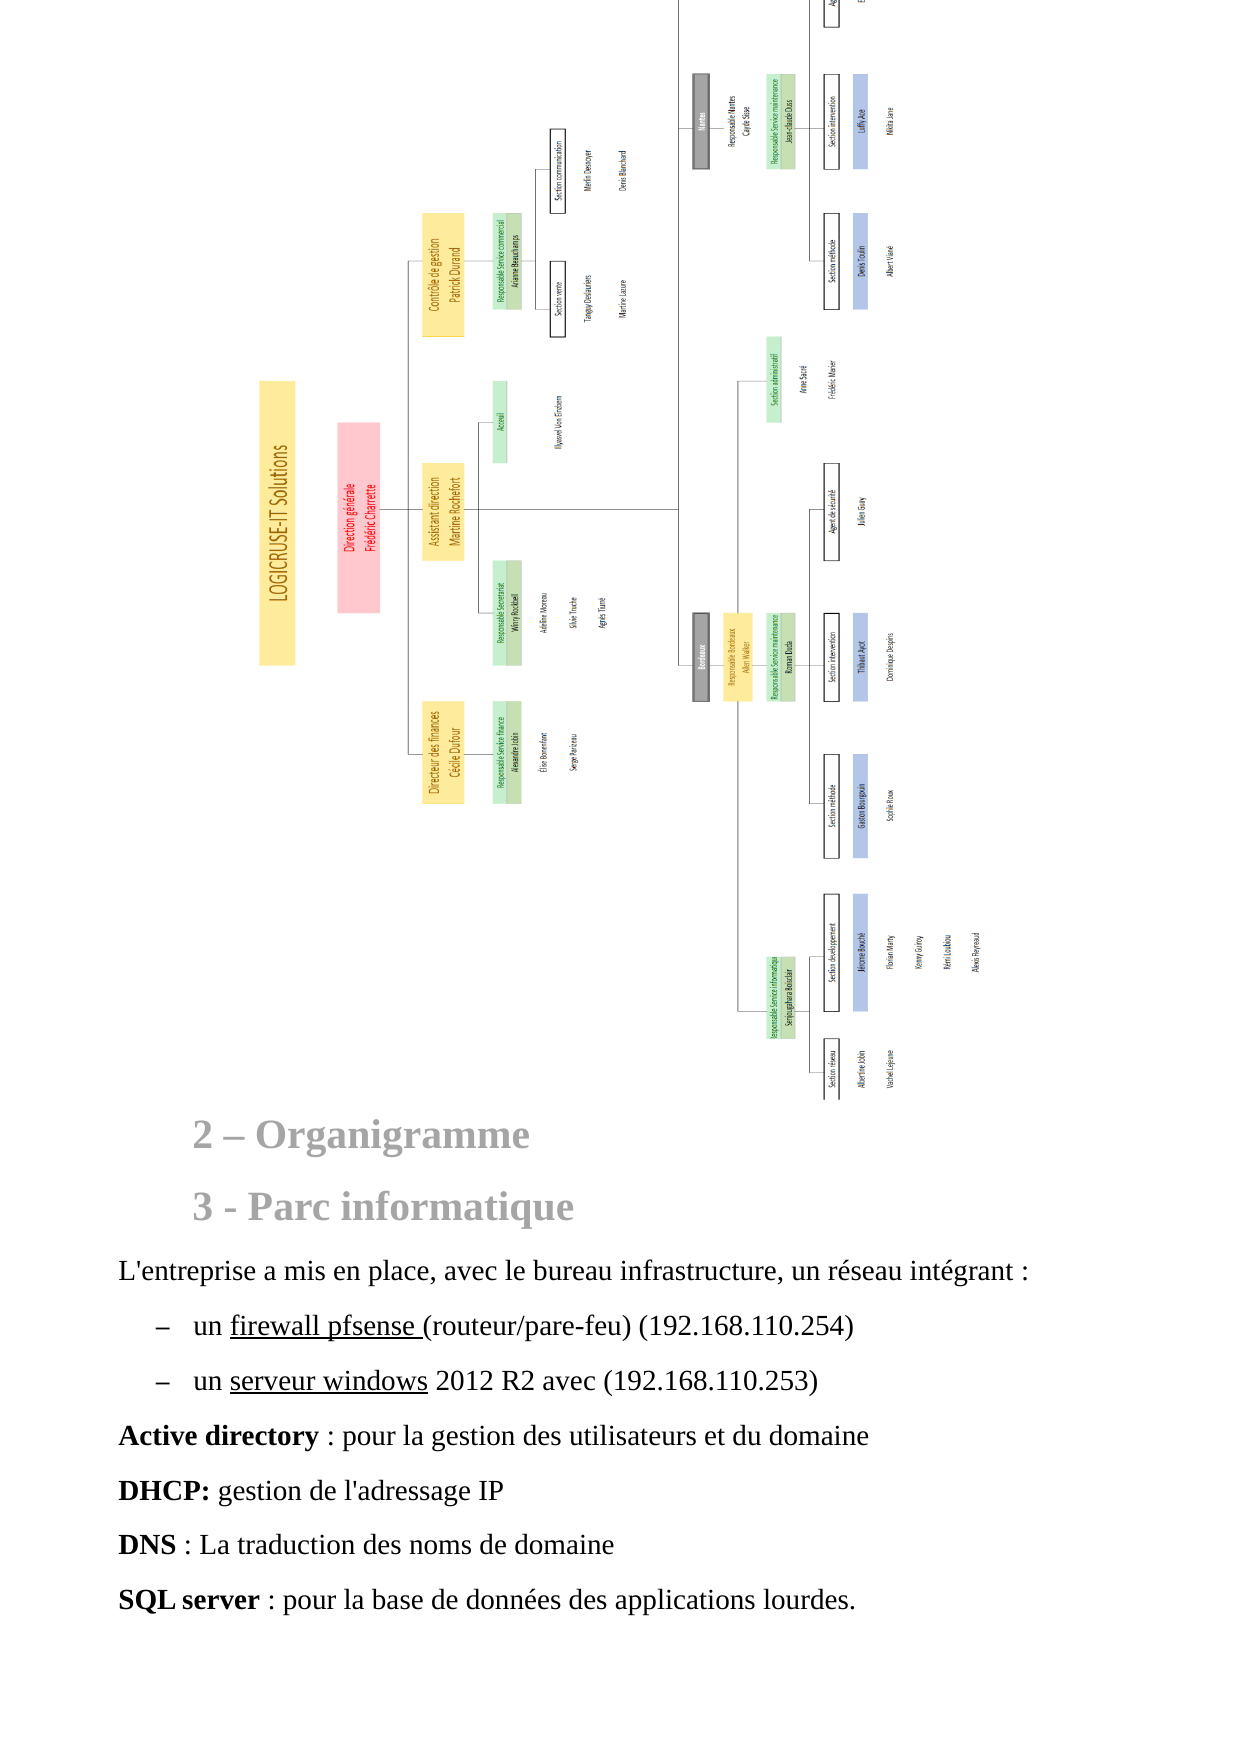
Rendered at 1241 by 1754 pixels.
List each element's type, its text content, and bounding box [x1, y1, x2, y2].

text L'entreprise a mis en place, avec le bureau infrastructure, un réseau intégrant : [118, 1253, 1122, 1287]
text DNS : La traduction des noms de domaine [118, 1527, 1122, 1561]
text DHCP: gestion de l'adressage IP [118, 1473, 1122, 1506]
text SQL server : pour la base de données des applications lourdes. [118, 1582, 1122, 1616]
text Active directory : pour la gestion des utilisateurs et du domaine [118, 1418, 1122, 1451]
text 3 - Parc informatique [118, 1181, 1122, 1229]
list un firewall pfsense (routeur/pare-feu) (192.168.110.254) [156, 1308, 1122, 1342]
list un serveur windows 2012 R2 avec (192.168.110.253) [156, 1363, 1122, 1397]
text 2 – Organigramme [118, 118, 1122, 1157]
